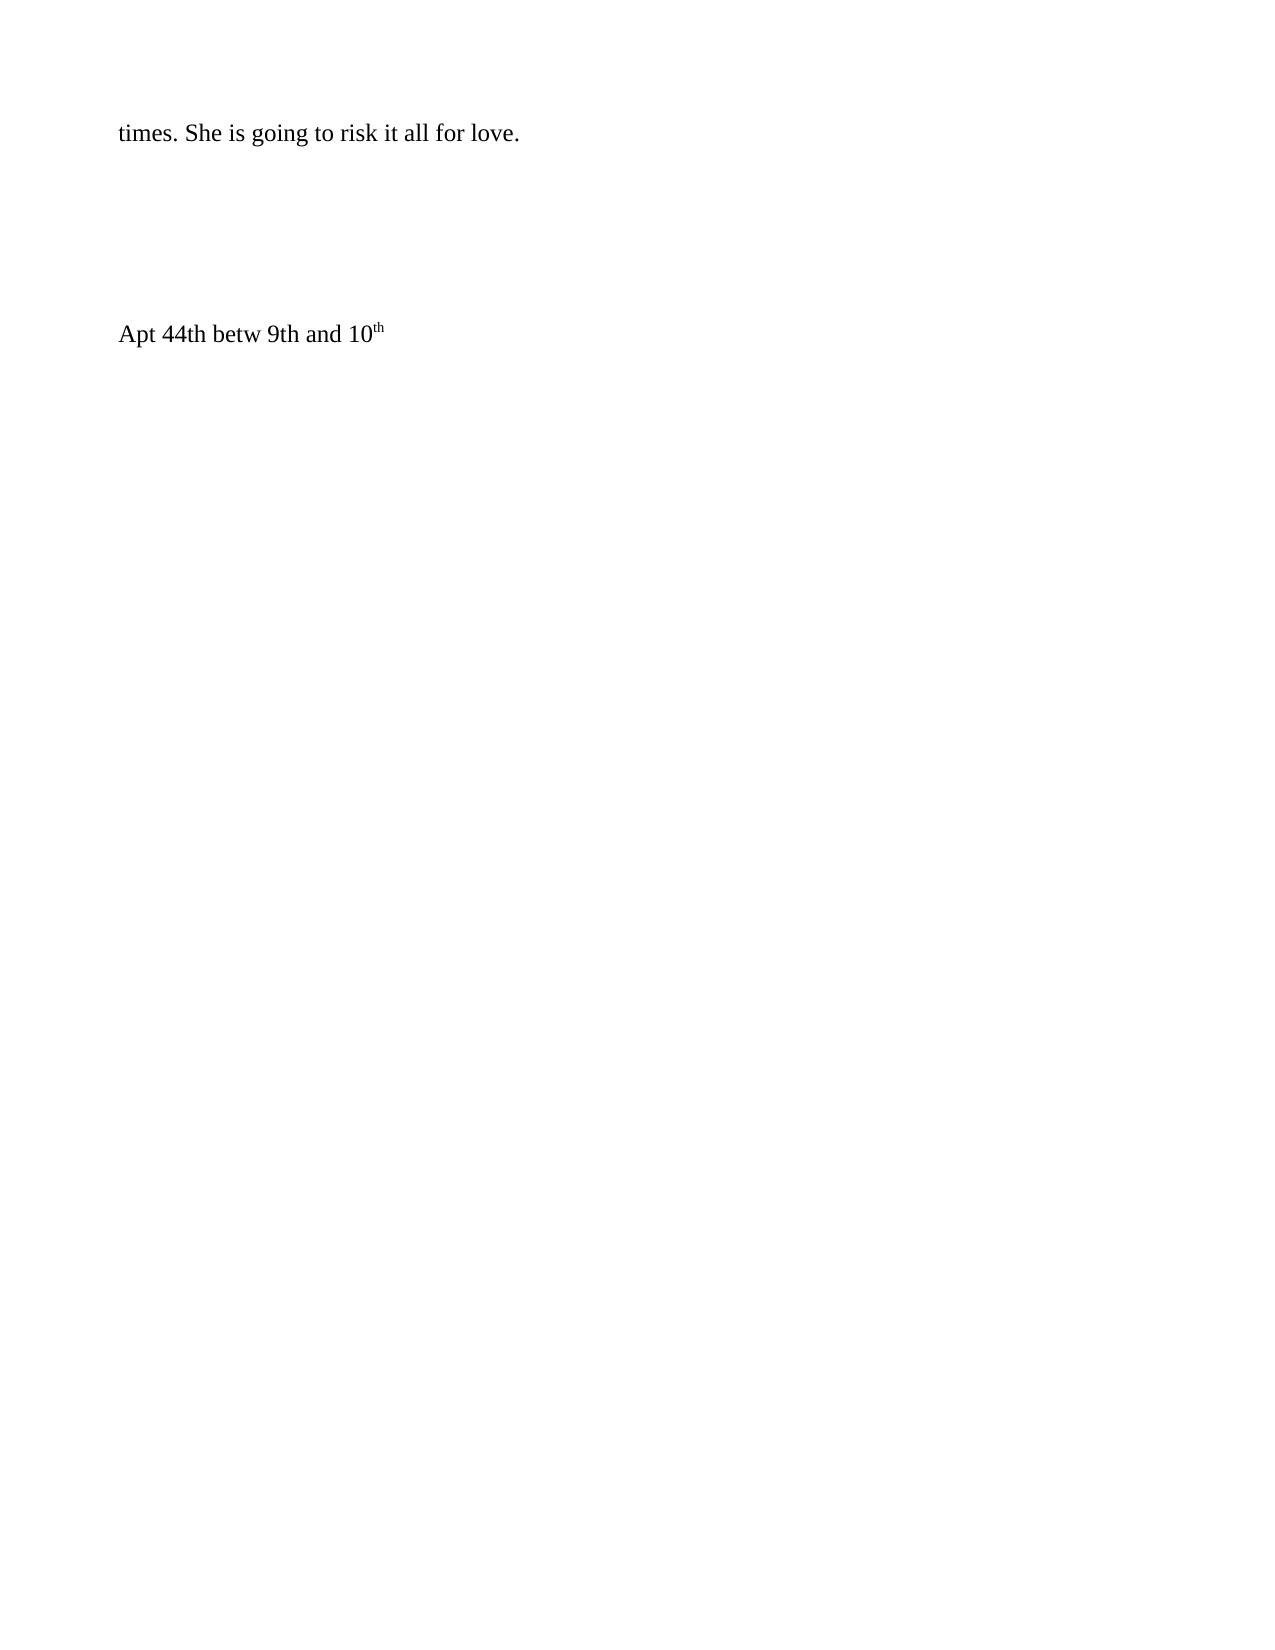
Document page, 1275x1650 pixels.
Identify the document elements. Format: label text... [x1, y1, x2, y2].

text times. She is going to risk it all for love. [118, 118, 1157, 147]
text Apt 44th betw 9th and 10th [118, 319, 1157, 348]
